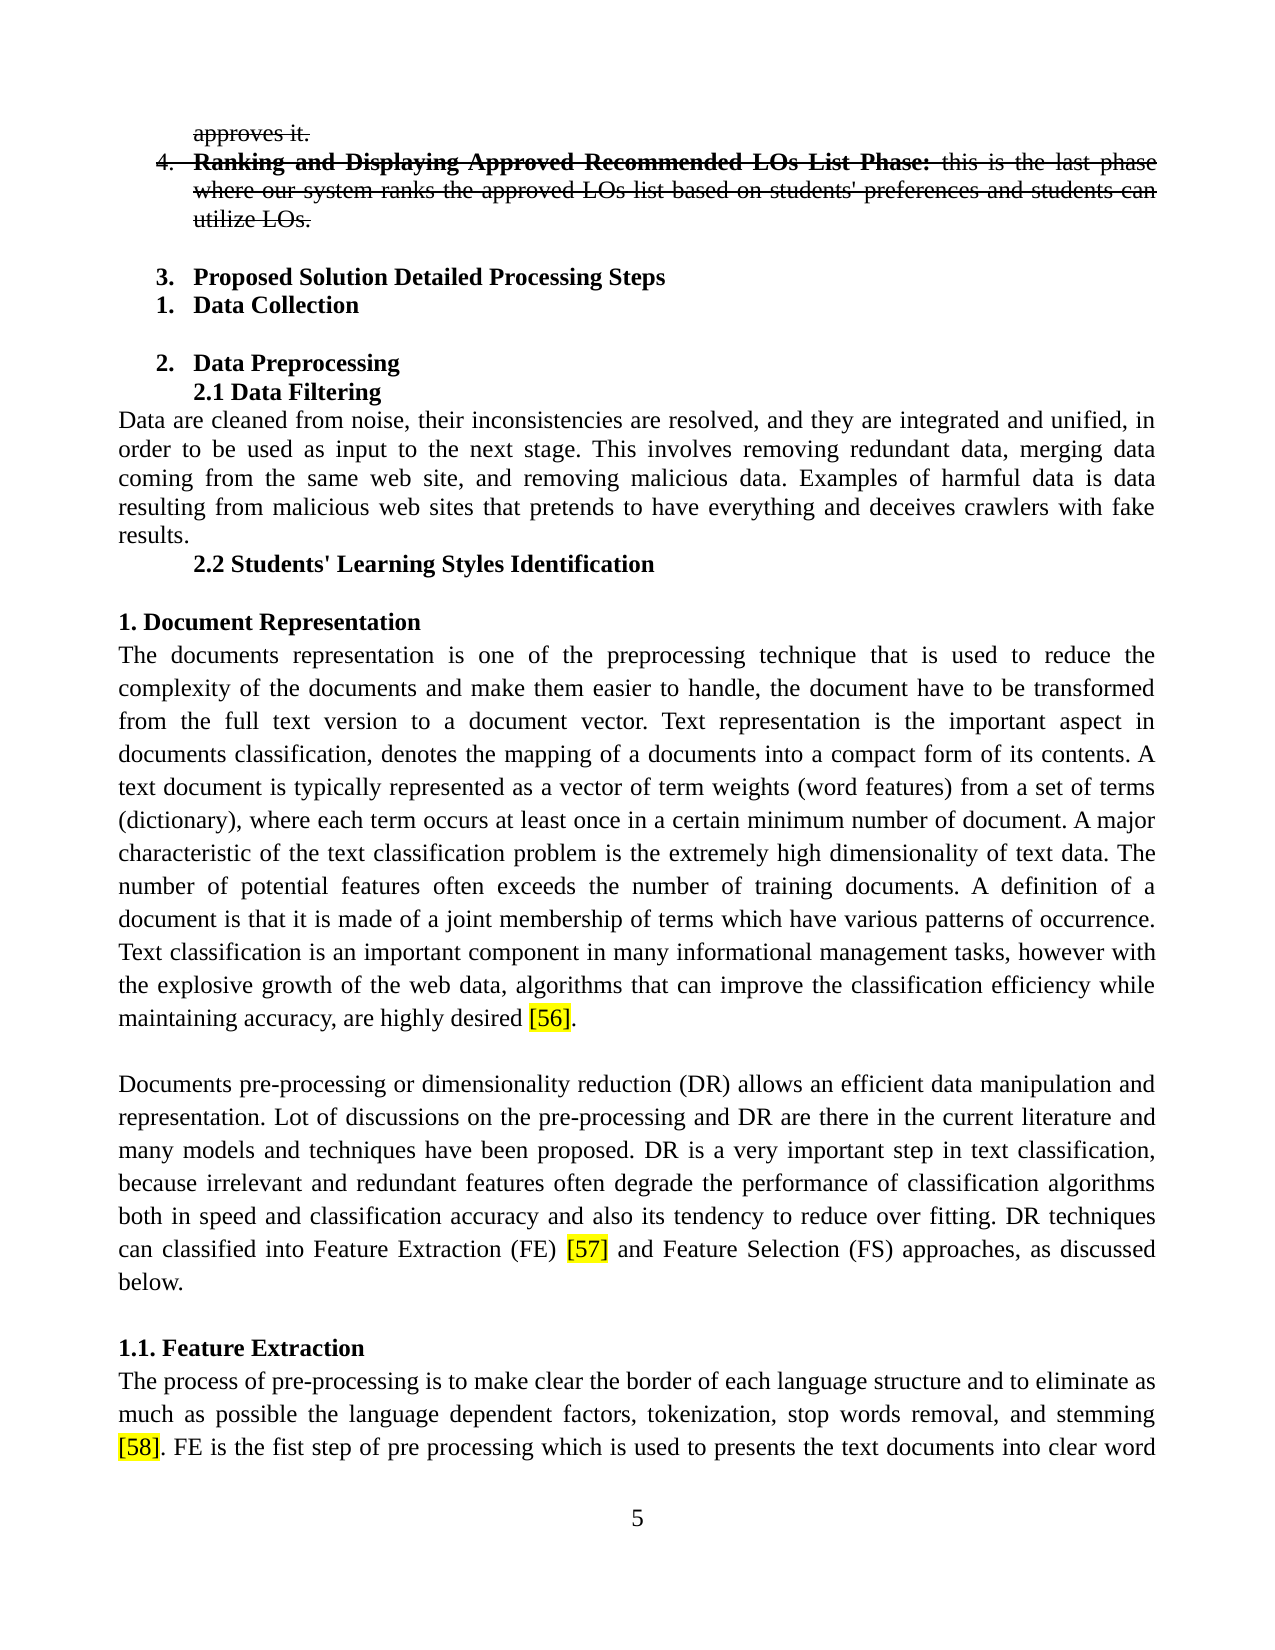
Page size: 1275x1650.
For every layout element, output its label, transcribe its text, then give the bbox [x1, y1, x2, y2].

list Proposed Solution Detailed Processing Steps [156, 262, 1157, 291]
list Preparing a Recommended LOs List Phase: in this phase, our system provides the instructor with a personalized LOs list that meets students' learning and personal preferences and course specifications. Intelligent Techniques, mainly fuzzy logic is utilized in this matching process. This list is a 'Pending Approval List' and it is available to the student once the instructor approves it. [156, 118, 1157, 147]
text Documents pre-processing or dimensionality reduction (DR) allows an efficient data manipulation and representation. Lot of discussions on the pre-processing and DR are there in the current literature and many models and techniques have been proposed. DR is a very important step in text classification, because irrelevant and redundant features often degrade the performance of classification algorithms both in speed and classification accuracy and also its tendency to reduce over fitting. DR techniques can classified into Feature Extraction (FE) [57] and Feature Selection (FS) approaches, as discussed below. [118, 1069, 1157, 1296]
list Data Filtering [193, 377, 1157, 406]
text The documents representation is one of the preprocessing technique that is used to reduce the complexity of the documents and make them easier to handle, the document have to be transformed from the full text version to a document vector. Text representation is the important aspect in documents classification, denotes the mapping of a documents into a compact form of its contents. A text document is typically represented as a vector of term weights (word features) from a set of terms (dictionary), where each term occurs at least once in a certain minimum number of document. A major characteristic of the text classification problem is the extremely high dimensionality of text data. The number of potential features often exceeds the number of training documents. A definition of a document is that it is made of a joint membership of terms which have various patterns of occurrence. Text classification is an important component in many informational management tasks, however with the explosive growth of the web data, algorithms that can improve the classification efficiency while maintaining accuracy, are highly desired [56]. [118, 640, 1157, 1032]
text Data are cleaned from noise, their inconsistencies are resolved, and they are integrated and unified, in order to be used as input to the next stage. This involves removing redundant data, merging data coming from the same web site, and removing malicious data. Examples of harmful data is data resulting from malicious web sites that pretends to have everything and deceives crawlers with fake results. [118, 406, 1157, 549]
list Data Preprocessing [156, 348, 1157, 377]
list Ranking and Displaying Approved Recommended LOs List Phase: this is the last phase where our system ranks the approved LOs list based on students' preferences and students can utilize LOs. [156, 164, 1157, 233]
text 1.1. Feature Extraction [118, 1333, 1157, 1362]
list Data Collection [156, 291, 1157, 319]
text The process of pre-processing is to make clear the border of each language structure and to eliminate as much as possible the language dependent factors, tokenization, stop words removal, and stemming [58]. FE is the fist step of pre processing which is used to presents the text documents into clear word [118, 1366, 1157, 1461]
list Ranking and Displaying Approved Recommended LOs List Phase: this is the last phase where our system ranks the approved LOs list based on students' preferences and students can utilize LOs. [156, 147, 1157, 162]
text 1. Document Representation [118, 607, 1157, 636]
list Students' Learning Styles Identification [193, 549, 1157, 578]
